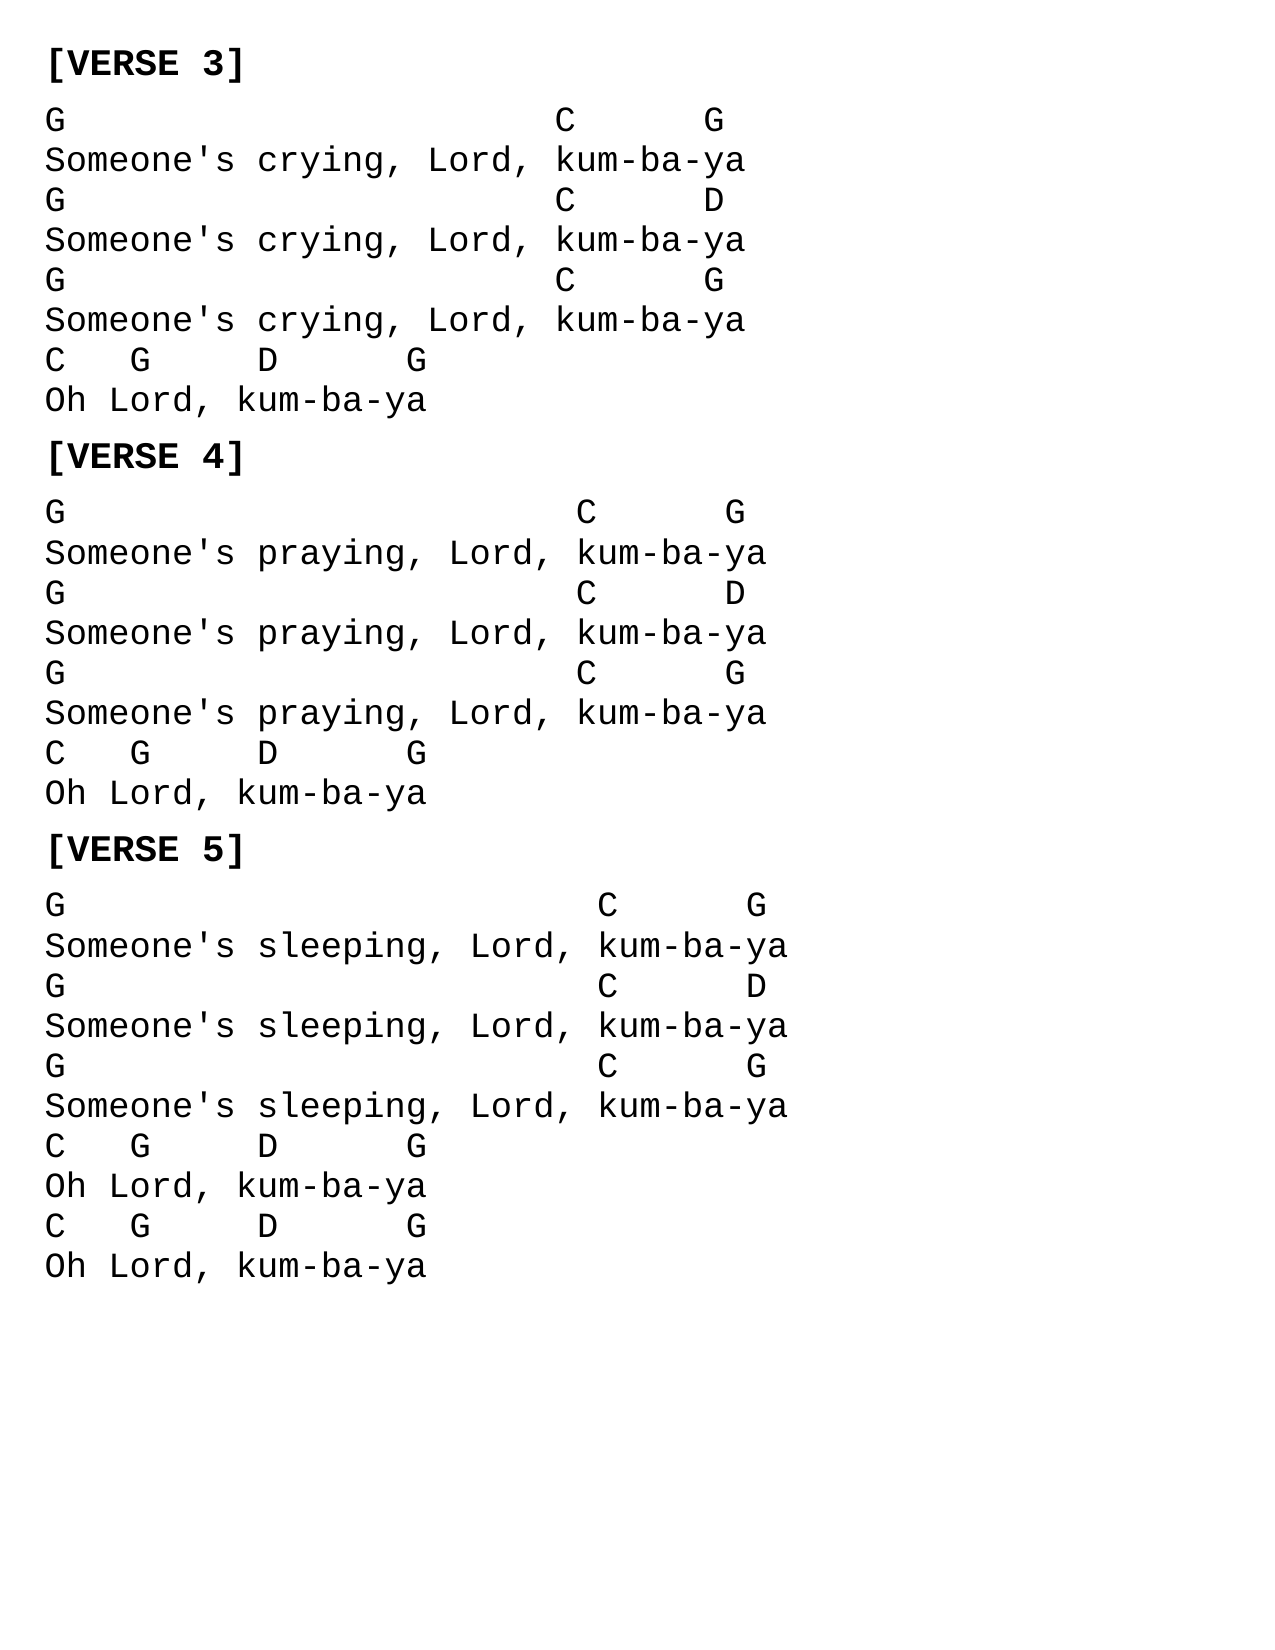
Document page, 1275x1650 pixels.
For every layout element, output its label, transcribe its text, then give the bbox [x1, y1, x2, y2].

text Oh Lord, kum-ba-ya [44, 1248, 1231, 1288]
text Someone's crying, Lord, kum-ba-ya [44, 142, 1231, 182]
text G C G [44, 102, 1231, 142]
subtitle [VERSE 4] [44, 437, 1231, 480]
text Someone's sleeping, Lord, kum-ba-ya [44, 1008, 1231, 1048]
text G C G [44, 262, 1231, 302]
text G C G [44, 655, 1231, 695]
text G C G [44, 1048, 1231, 1088]
text Someone's praying, Lord, kum-ba-ya [44, 695, 1231, 735]
subtitle [VERSE 5] [44, 830, 1231, 873]
subtitle [VERSE 3] [44, 44, 1231, 87]
text Someone's sleeping, Lord, kum-ba-ya [44, 927, 1231, 968]
text Someone's praying, Lord, kum-ba-ya [44, 615, 1231, 655]
text Someone's crying, Lord, kum-ba-ya [44, 222, 1231, 262]
text Oh Lord, kum-ba-ya [44, 382, 1231, 422]
text C G D G [44, 1208, 1231, 1248]
text Someone's sleeping, Lord, kum-ba-ya [44, 1088, 1231, 1128]
text C G D G [44, 1128, 1231, 1168]
text G C G [44, 494, 1231, 534]
text Oh Lord, kum-ba-ya [44, 775, 1231, 815]
text G C D [44, 182, 1231, 222]
text C G D G [44, 735, 1231, 775]
text G C D [44, 575, 1231, 615]
text Someone's crying, Lord, kum-ba-ya [44, 302, 1231, 342]
text Someone's praying, Lord, kum-ba-ya [44, 534, 1231, 575]
text C G D G [44, 342, 1231, 382]
text Oh Lord, kum-ba-ya [44, 1168, 1231, 1208]
text G C D [44, 968, 1231, 1008]
text G C G [44, 887, 1231, 927]
